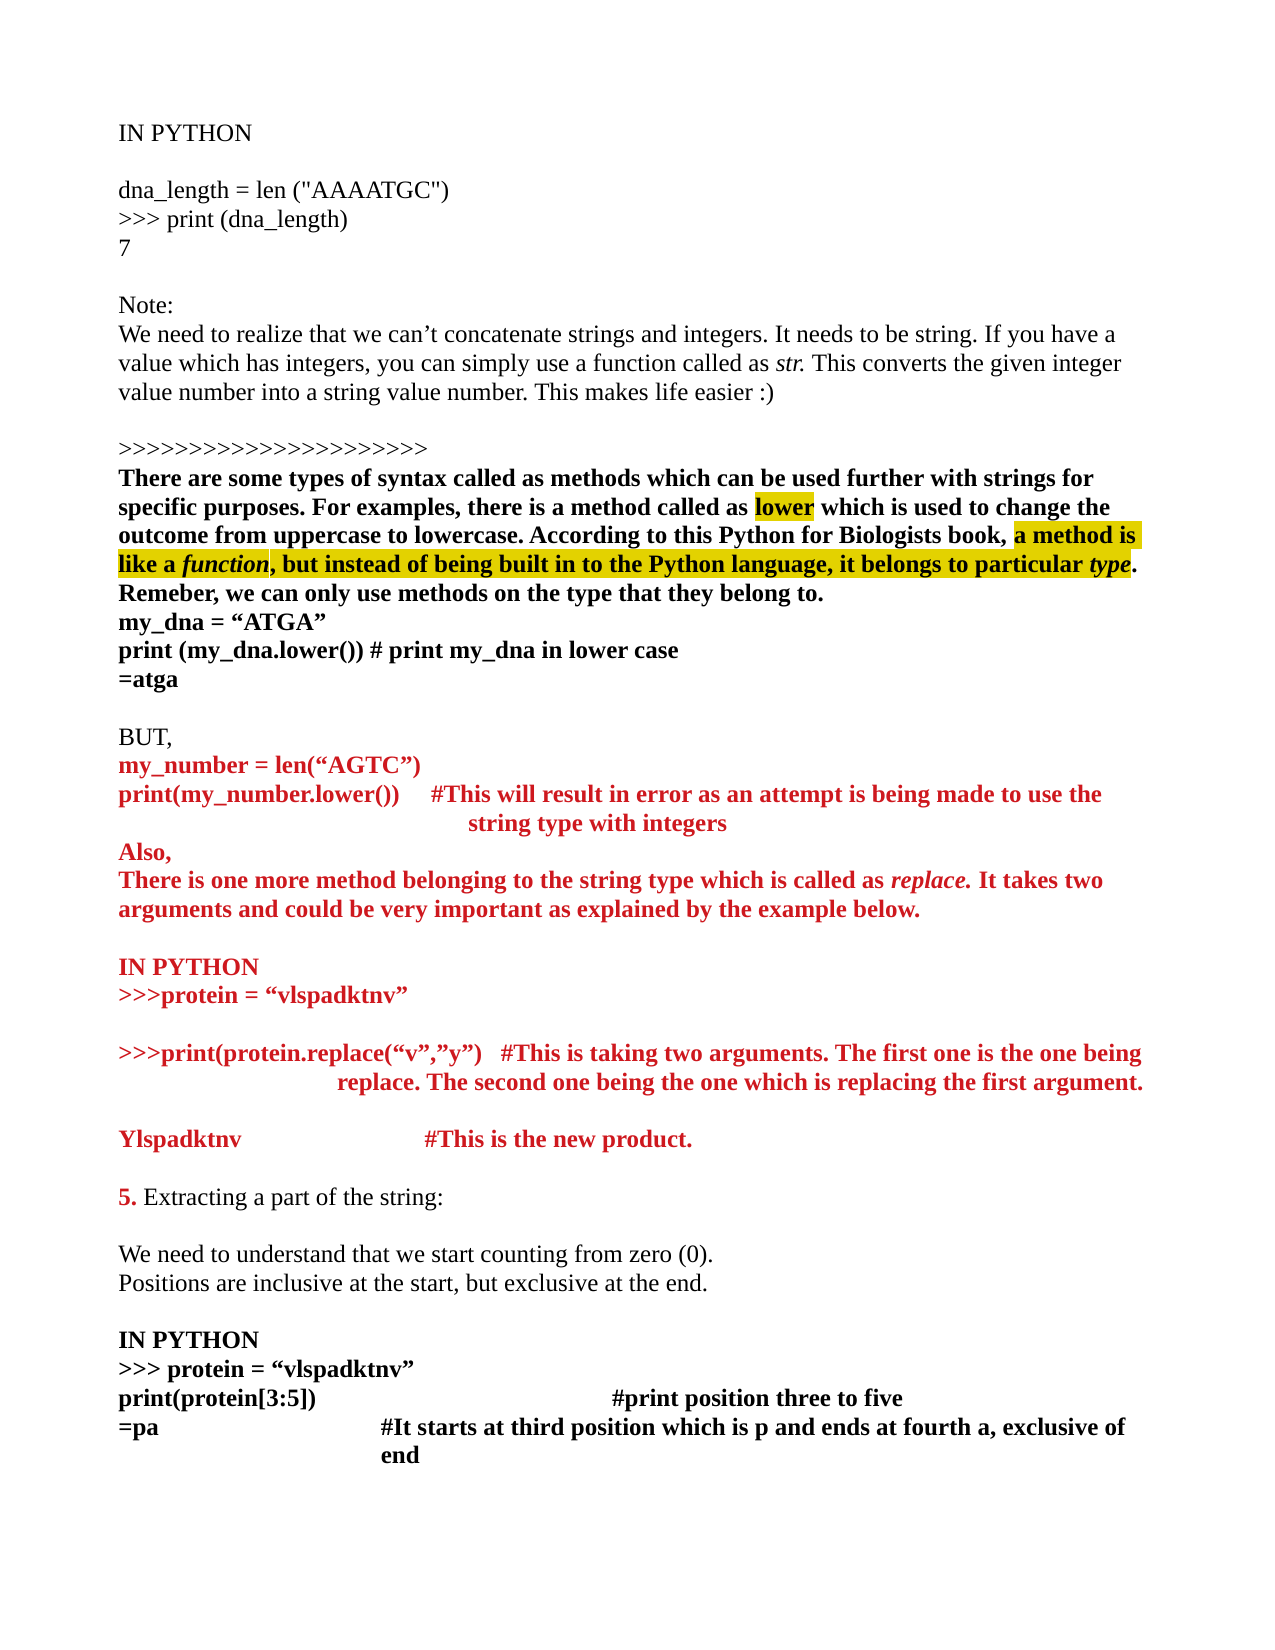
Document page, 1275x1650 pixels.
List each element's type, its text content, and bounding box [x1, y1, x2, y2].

text Positions are inclusive at the start, but exclusive at the end. [118, 1268, 1157, 1297]
text There are some types of syntax called as methods which can be used further with strings for specific purposes. For examples, there is a method called as lower which is used to change the outcome from uppercase to lowercase. According to this Python for Biologists book, a method is like a function, but instead of being built in to the Python language, it belongs to particular type. Remeber, we can only use methods on the type that they belong to. [118, 463, 1157, 607]
text >>>protein = “vlspadktnv” [118, 981, 1157, 1009]
text 5. Extracting a part of the string: [118, 1182, 1157, 1211]
text print(protein[3:5]) #print position three to five [118, 1383, 1157, 1412]
text >>>print(protein.replace(“v”,”y”) #This is taking two arguments. The first one is the one being replace. The second one being the one which is replacing the first argument. [118, 1038, 1157, 1096]
text >>>>>>>>>>>>>>>>>>>>>> [118, 434, 1157, 463]
text 7 [118, 233, 1157, 262]
text We need to understand that we start counting from zero (0). [118, 1239, 1157, 1268]
text =atga [118, 664, 1157, 693]
text >>> print (dna_length) [118, 204, 1157, 233]
text There is one more method belonging to the string type which is called as replace. It takes two arguments and could be very important as explained by the example below. [118, 866, 1157, 923]
text Also, [118, 837, 1157, 866]
text >>> protein = “vlspadktnv” [118, 1354, 1157, 1383]
text my_dna = “ATGA” [118, 607, 1157, 636]
text IN PYTHON [118, 1326, 1157, 1354]
text Note: [118, 291, 1157, 319]
text print (my_dna.lower()) # print my_dna in lower case [118, 636, 1157, 664]
text IN PYTHON [118, 118, 1157, 147]
text BUT, [118, 722, 1157, 751]
text =pa #It starts at third position which is p and ends at fourth a, exclusive of end [118, 1412, 1157, 1469]
text print(my_number.lower()) #This will result in error as an attempt is being made to use the string type with integers [118, 779, 1157, 837]
text Ylspadktnv #This is the new product. [118, 1124, 1157, 1153]
text my_number = len(“AGTC”) [118, 751, 1157, 779]
text We need to realize that we can’t concatenate strings and integers. It needs to be string. If you have a value which has integers, you can simply use a function called as str. This converts the given integer value number into a string value number. This makes life easier :) [118, 319, 1157, 406]
text IN PYTHON [118, 952, 1157, 981]
text dna_length = len ("AAAATGC") [118, 176, 1157, 204]
